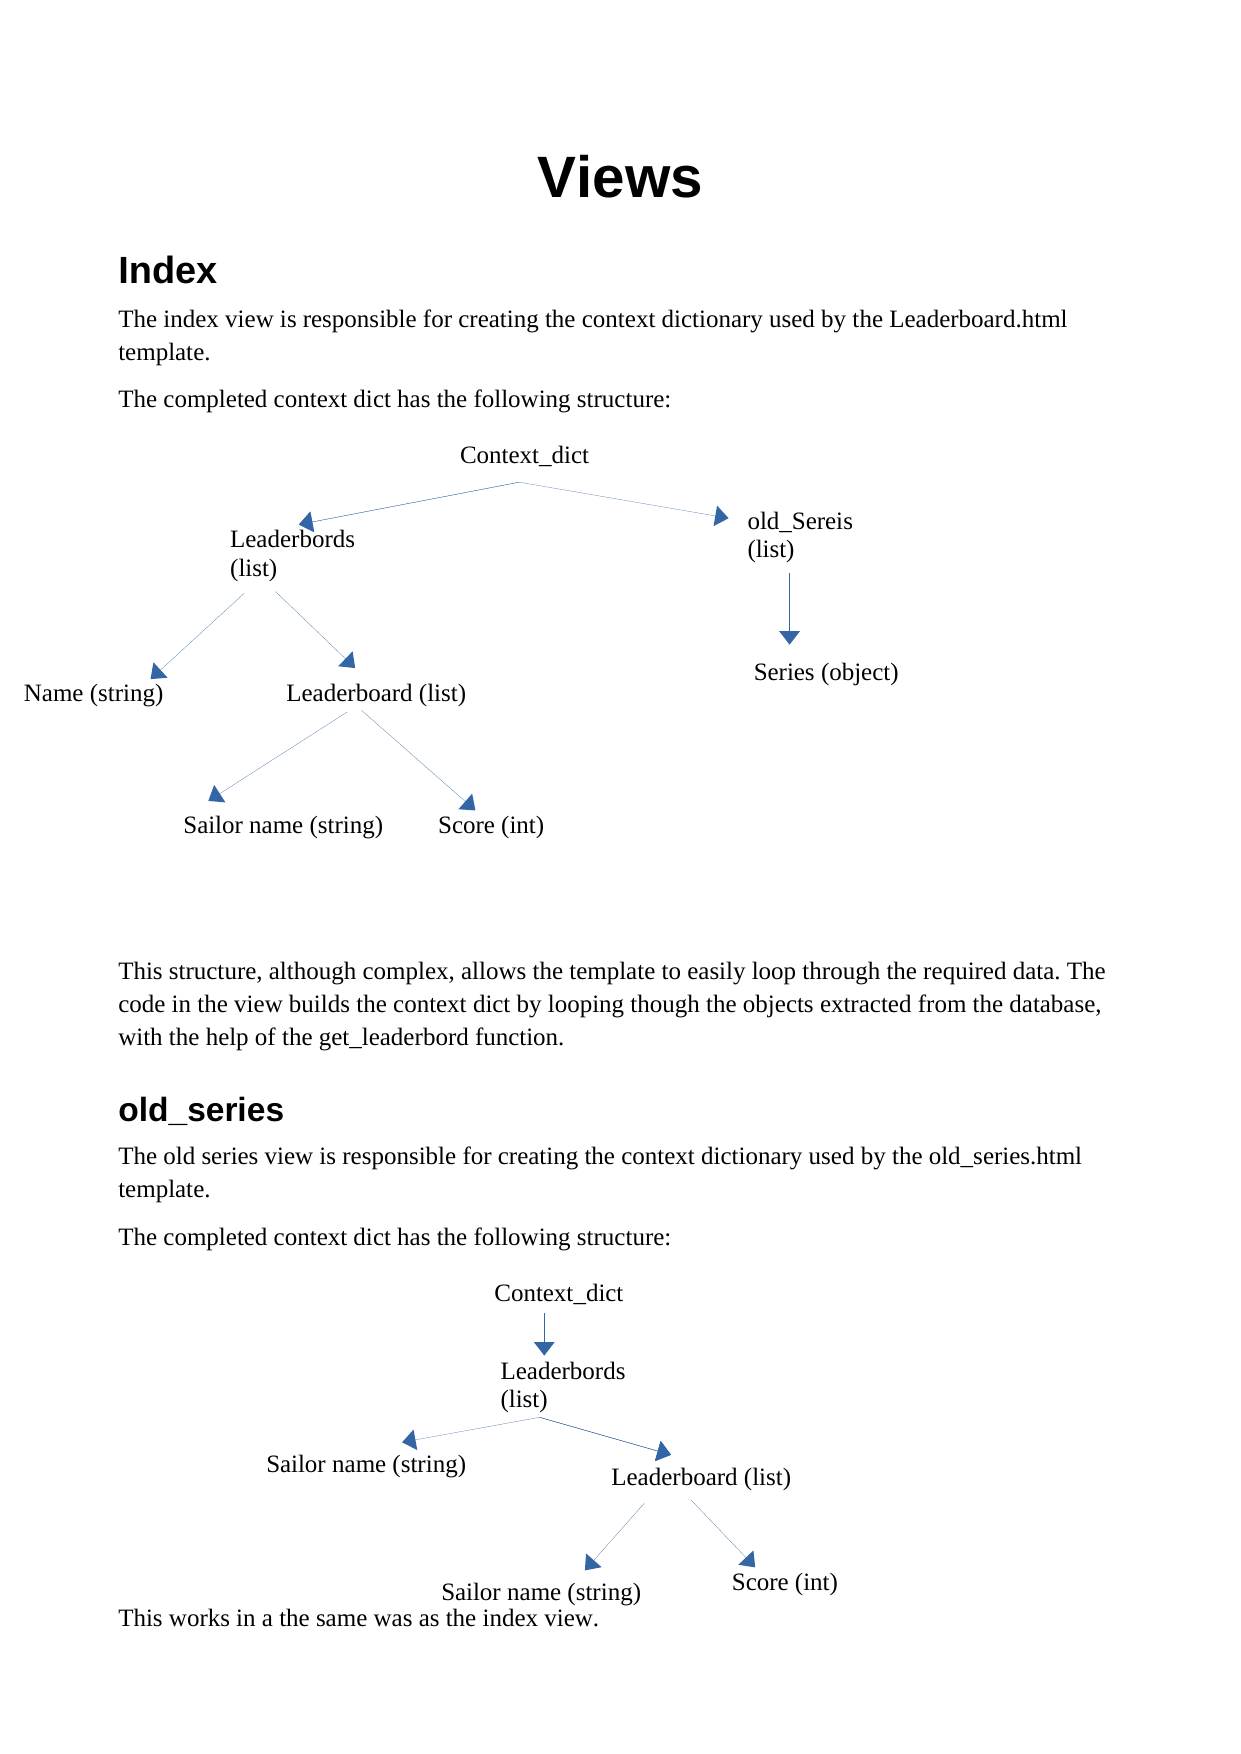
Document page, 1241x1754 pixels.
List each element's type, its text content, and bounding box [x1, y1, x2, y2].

text The old series view is responsible for creating the context dictionary used by the old_series.html template. [118, 1141, 1122, 1203]
subtitle old_series [118, 1090, 1122, 1129]
subtitle Index [118, 248, 1122, 291]
text This works in a the same was as the index view. [118, 1603, 1122, 1632]
text This structure, although complex, allows the template to easily loop through the required data. The code in the view builds the context dict by looping though the objects extracted from the database, with the help of the get_leaderbord function. [118, 956, 1122, 1051]
text The index view is responsible for creating the context dictionary used by the Leaderboard.html template. [118, 304, 1122, 366]
text The completed context dict has the following structure: [118, 1222, 1122, 1251]
text The completed context dict has the following structure: [118, 384, 1122, 413]
title Views [118, 143, 1122, 210]
